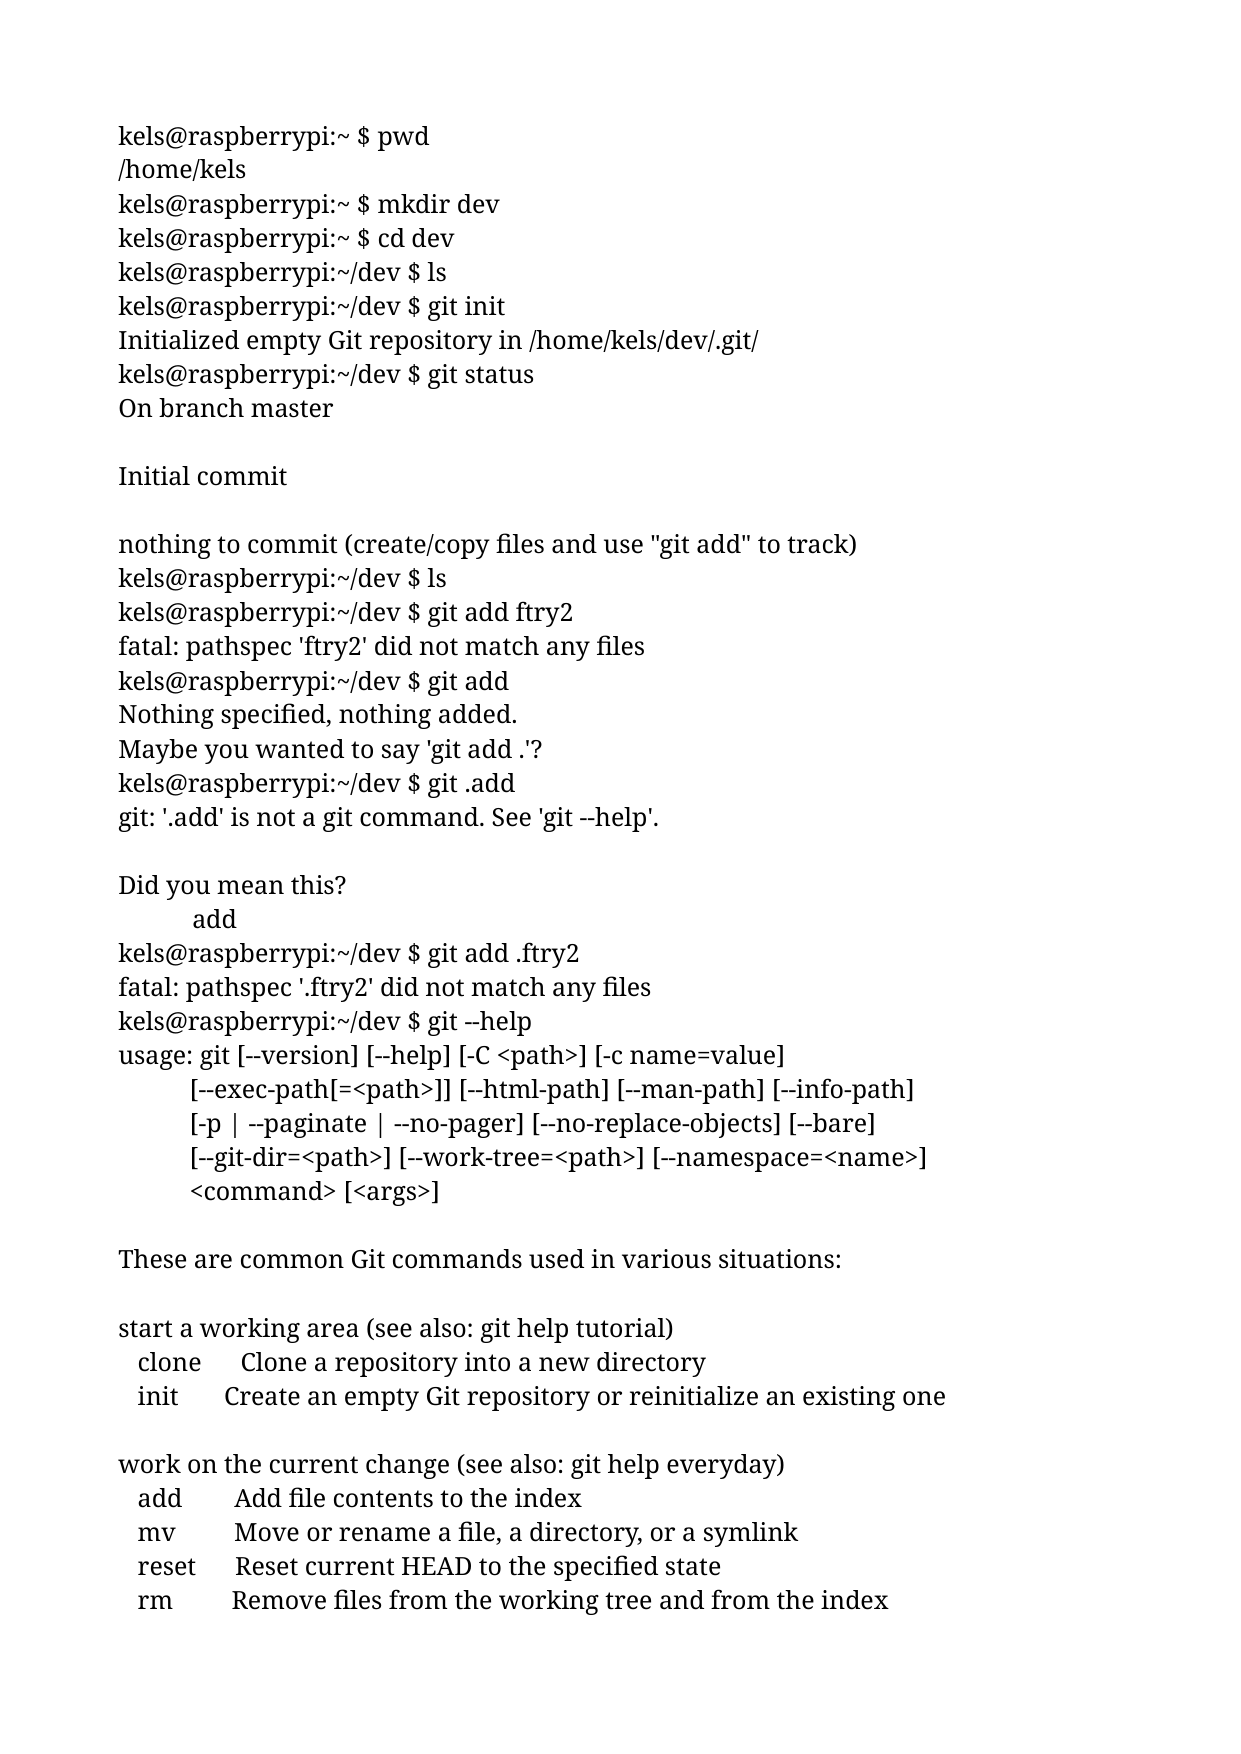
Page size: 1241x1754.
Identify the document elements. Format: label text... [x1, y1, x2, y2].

text usage: git [--version] [--help] [-C <path>] [-c name=value] [118, 1038, 1122, 1072]
text [--git-dir=<path>] [--work-tree=<path>] [--namespace=<name>] [118, 1140, 1122, 1174]
text /home/kels [118, 152, 1122, 186]
text kels@raspberrypi:~ $ cd dev [118, 220, 1122, 254]
text add Add file contents to the index [118, 1481, 1122, 1515]
text rm Remove files from the working tree and from the index [118, 1583, 1122, 1617]
text [--exec-path[=<path>]] [--html-path] [--man-path] [--info-path] [118, 1072, 1122, 1106]
text Maybe you wanted to say 'git add .'? [118, 731, 1122, 765]
text These are common Git commands used in various situations: [118, 1242, 1122, 1276]
text mv Move or rename a file, a directory, or a symlink [118, 1515, 1122, 1549]
text kels@raspberrypi:~/dev $ git status [118, 357, 1122, 391]
text work on the current change (see also: git help everyday) [118, 1447, 1122, 1481]
text Initialized empty Git repository in /home/kels/dev/.git/ [118, 322, 1122, 357]
text init Create an empty Git repository or reinitialize an existing one [118, 1378, 1122, 1412]
text add [118, 902, 1122, 936]
text git: '.add' is not a git command. See 'git --help'. [118, 799, 1122, 833]
text reset Reset current HEAD to the specified state [118, 1549, 1122, 1583]
text Initial commit [118, 459, 1122, 493]
text On branch master [118, 391, 1122, 425]
text kels@raspberrypi:~/dev $ git .add [118, 765, 1122, 799]
text fatal: pathspec 'ftry2' did not match any files [118, 629, 1122, 663]
text kels@raspberrypi:~/dev $ ls [118, 561, 1122, 595]
text <command> [<args>] [118, 1174, 1122, 1208]
text kels@raspberrypi:~/dev $ git --help [118, 1004, 1122, 1038]
text clone Clone a repository into a new directory [118, 1344, 1122, 1378]
text kels@raspberrypi:~/dev $ ls [118, 254, 1122, 288]
text kels@raspberrypi:~ $ mkdir dev [118, 186, 1122, 220]
text [-p | --paginate | --no-pager] [--no-replace-objects] [--bare] [118, 1106, 1122, 1140]
text Nothing specified, nothing added. [118, 697, 1122, 731]
text start a working area (see also: git help tutorial) [118, 1310, 1122, 1344]
text Did you mean this? [118, 867, 1122, 902]
text fatal: pathspec '.ftry2' did not match any files [118, 970, 1122, 1004]
text kels@raspberrypi:~/dev $ git add .ftry2 [118, 936, 1122, 970]
text kels@raspberrypi:~/dev $ git add [118, 663, 1122, 697]
text kels@raspberrypi:~ $ pwd [118, 118, 1122, 152]
text kels@raspberrypi:~/dev $ git init [118, 288, 1122, 322]
text kels@raspberrypi:~/dev $ git add ftry2 [118, 595, 1122, 629]
text nothing to commit (create/copy files and use "git add" to track) [118, 527, 1122, 561]
